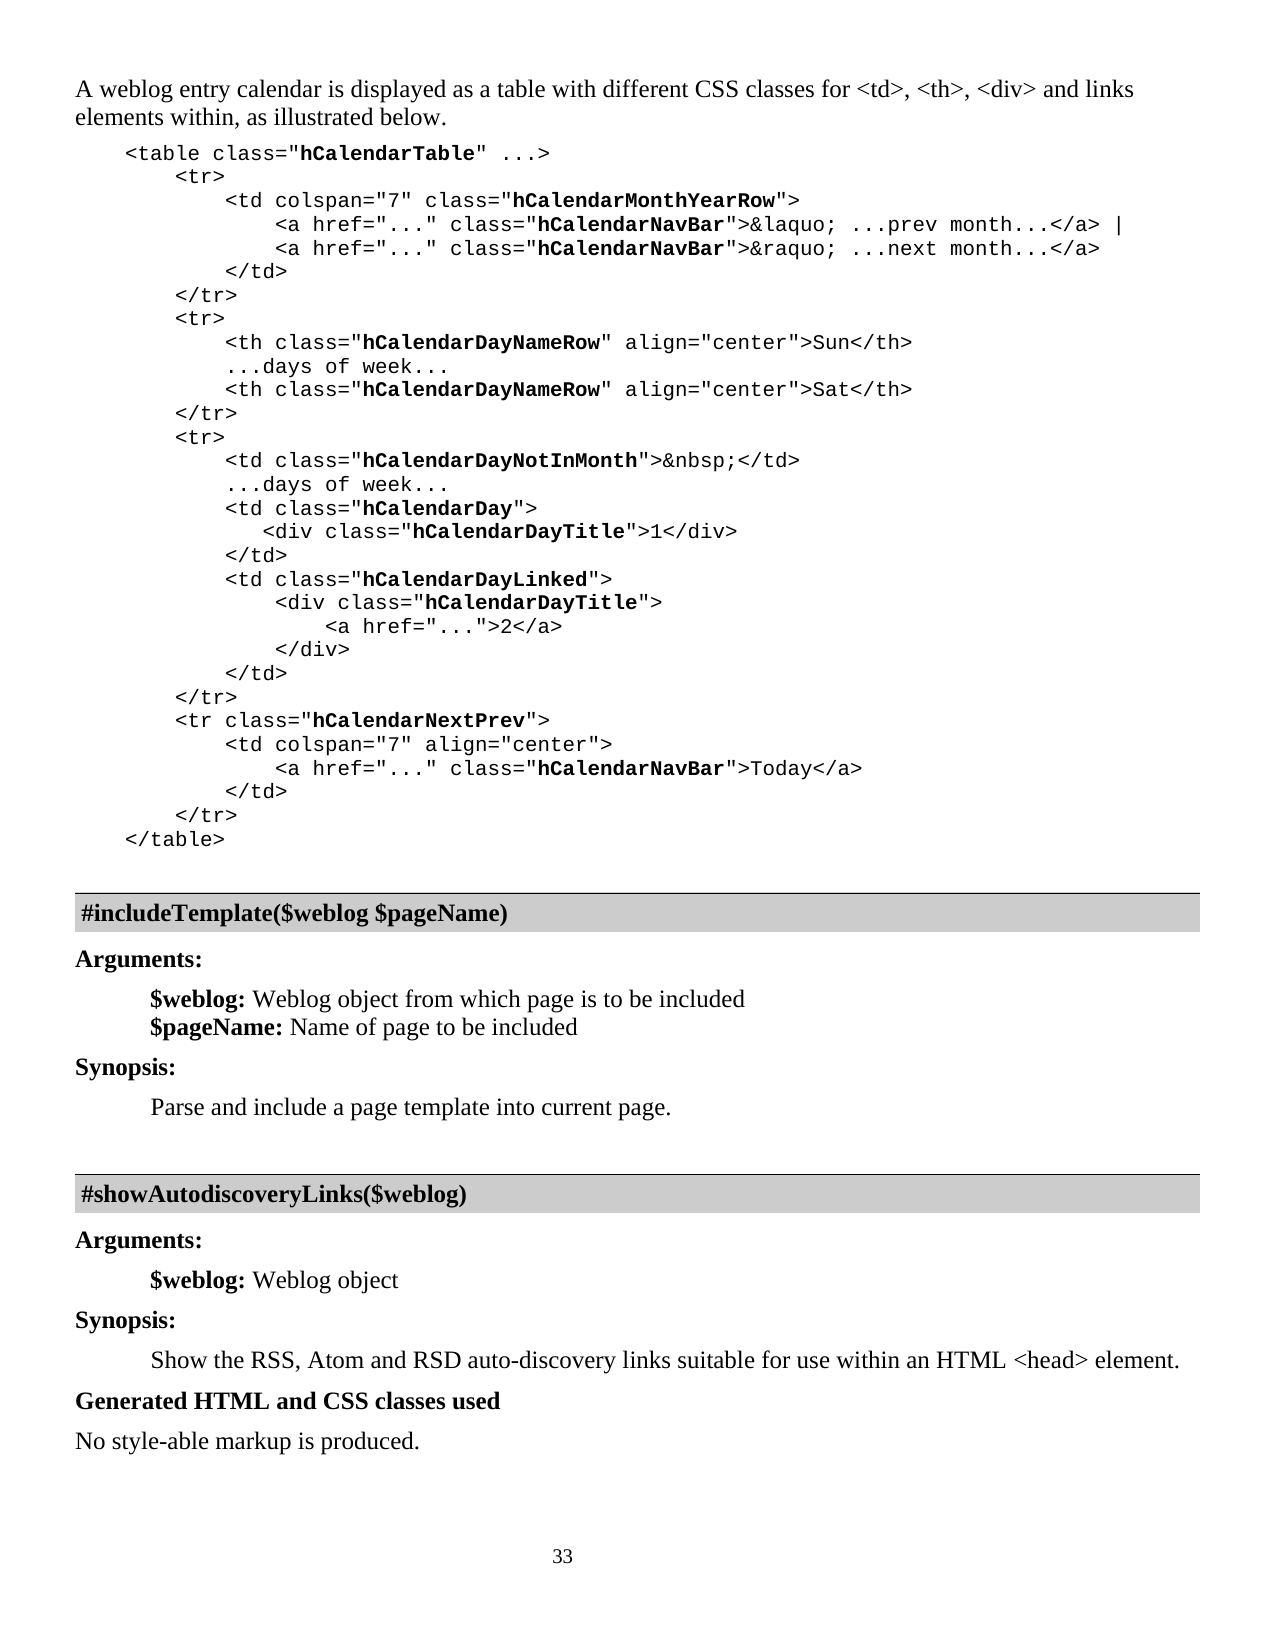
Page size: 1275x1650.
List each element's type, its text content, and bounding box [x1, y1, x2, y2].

text <td colspan="7" align="center"> [75, 734, 1200, 758]
text </td> [75, 545, 1200, 568]
text <a href="..." class="hCalendarNavBar">&laquo; ...prev month...</a> | [75, 214, 1200, 237]
text </tr> [75, 403, 1200, 427]
text ...days of week... [75, 474, 1200, 498]
text <td class="hCalendarDay"> [75, 498, 1200, 521]
text <th class="hCalendarDayNameRow" align="center">Sun</th> [75, 332, 1200, 356]
text Synopsis: [75, 1053, 1200, 1081]
text <table class="hCalendarTable" ...> [75, 143, 1200, 167]
text </td> [75, 261, 1200, 285]
text $weblog: Weblog object [75, 1266, 1200, 1294]
title #showAutodiscoveryLinks($weblog) [75, 1175, 1200, 1213]
text <tr> [75, 308, 1200, 332]
text <td colspan="7" class="hCalendarMonthYearRow"> [75, 190, 1200, 214]
text Show the RSS, Atom and RSD auto-discovery links suitable for use within an HTML <head> element. [150, 1347, 1200, 1374]
text <a href="...">2</a> [75, 616, 1200, 639]
text <td class="hCalendarDayNotInMonth">&nbsp;</td> [75, 450, 1200, 474]
text </td> [75, 663, 1200, 687]
title #includeTemplate($weblog $pageName) [75, 894, 1200, 932]
text <th class="hCalendarDayNameRow" align="center">Sat</th> [75, 379, 1200, 403]
text No style-able markup is produced. [75, 1427, 1200, 1455]
text ...days of week... [75, 356, 1200, 379]
text Parse and include a page template into current page. [150, 1093, 1200, 1121]
text <a href="..." class="hCalendarNavBar">Today</a> [75, 758, 1200, 781]
text A weblog entry calendar is displayed as a table with different CSS classes for <td>, <th>, <div> and links elements within, as illustrated below. [75, 75, 1200, 130]
text $weblog: Weblog object from which page is to be included $pageName: Name of page to be included [75, 985, 1200, 1041]
text <td class="hCalendarDayLinked"> [75, 568, 1200, 592]
text <a href="..." class="hCalendarNavBar">&raquo; ...next month...</a> [75, 237, 1200, 261]
text Synopsis: [75, 1306, 1200, 1334]
text Arguments: [75, 1226, 1200, 1254]
text </div> [75, 639, 1200, 663]
text <div class="hCalendarDayTitle">1</div> [75, 521, 1200, 545]
text Arguments: [75, 945, 1200, 973]
text </tr> [75, 285, 1200, 308]
text </tr> [75, 687, 1200, 710]
text Generated HTML and CSS classes used [75, 1387, 1200, 1414]
text </td> [75, 781, 1200, 805]
text <tr> [75, 167, 1200, 190]
text </tr> [75, 805, 1200, 829]
text <div class="hCalendarDayTitle"> [75, 592, 1200, 616]
text <tr class="hCalendarNextPrev"> [75, 710, 1200, 734]
text </table> [75, 829, 1200, 852]
text <tr> [75, 427, 1200, 450]
